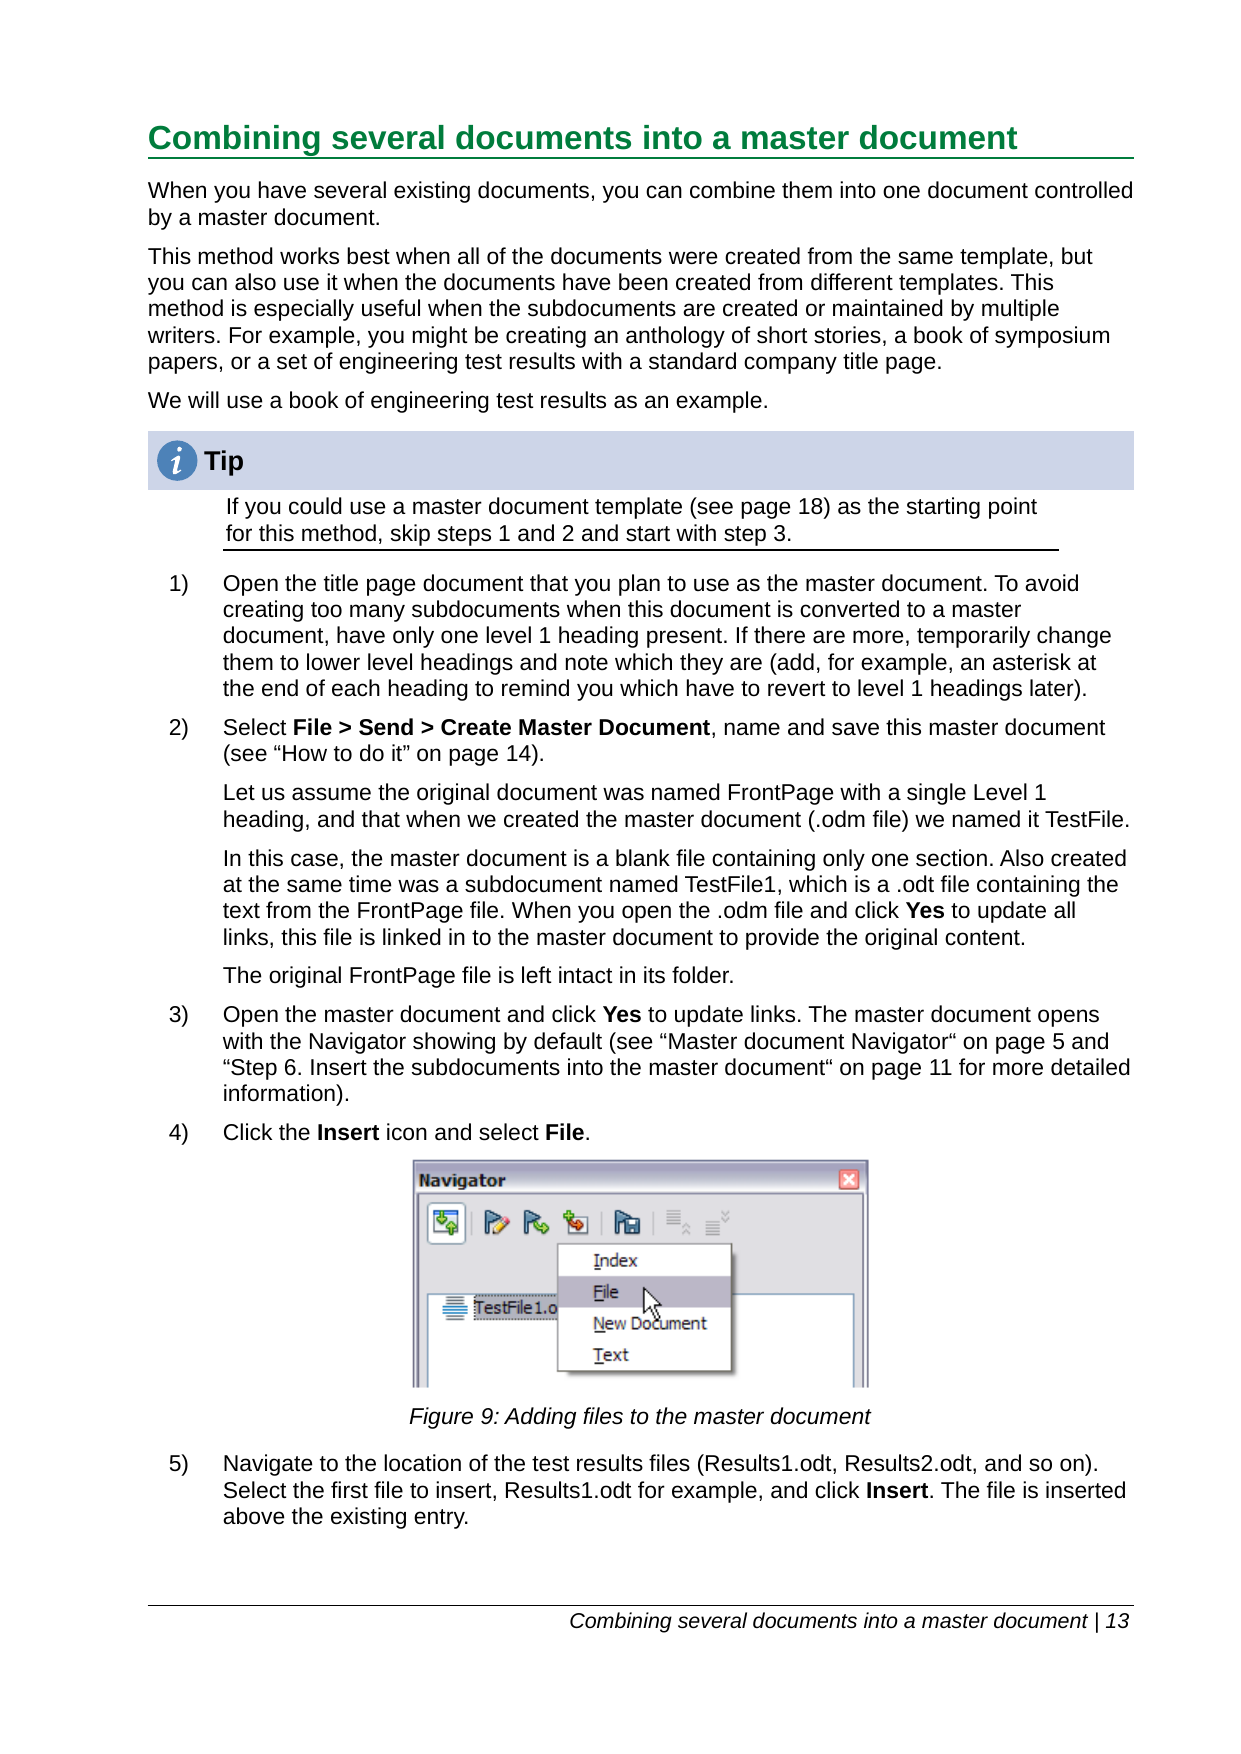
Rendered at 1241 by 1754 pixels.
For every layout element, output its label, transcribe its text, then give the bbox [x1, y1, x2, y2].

text We will use a book of engineering test results as an example. [148, 387, 1134, 413]
text If you could use a master document template (see page 18) as the starting point for this method, skip steps 1 and 2 and start with step 3. [223, 490, 1059, 549]
list Navigate to the location of the test results files (Results1.odt, Results2.odt, and so on). Select the first file to insert, Results1.odt for example, and click Insert. The file is inserted above the existing entry. [189, 1450, 1134, 1529]
list Select File > Send > Create Master Document, name and save this master document (see “How to do it” on page 14). [189, 714, 1134, 767]
picture [410, 1158, 872, 1391]
list Click the Insert icon and select File. [189, 1119, 1134, 1146]
text Figure 9: Adding files to the master document [388, 1403, 893, 1429]
text The original FrontPage file is left intact in its folder. [223, 962, 1134, 989]
text Let us assume the original document was named FrontPage with a single Level 1 heading, and that when we created the master document (.odm file) we named it TestFile. [223, 779, 1134, 832]
subtitle Combining several documents into a master document [148, 118, 1134, 157]
list Open the master document and click Yes to update links. The master document opens with the Navigator showing by default (see “Master document Navigator“ on page 5 and “Step 6. Insert the subdocuments into the master document“ on page 11 for more detailed information). [189, 1001, 1134, 1107]
list When you have several existing documents, you can combine them into one document controlled by a master document. [148, 177, 1134, 230]
text In this case, the master document is a blank file containing only one section. Also created at the same time was a subdocument named TestFile1, which is a .odt file containing the text from the FrontPage file. When you open the .odm file and click Yes to update all links, this file is linked in to the master document to provide the original content. [223, 844, 1134, 950]
subtitle Tip [148, 431, 1134, 490]
text This method works best when all of the documents were created from the same template, but you can also use it when the documents have been created from different templates. This method is especially useful when the subdocuments are created or maintained by multiple writers. For example, you might be creating an anthology of short stories, a book of symposium papers, or a set of engineering test results with a standard company title page. [148, 243, 1134, 374]
list Open the title page document that you plan to use as the master document. To avoid creating too many subdocuments when this document is converted to a master document, have only one level 1 heading present. If there are more, temporarily change them to lower level headings and note which they are (add, for example, an asterisk at the end of each heading to remind you which have to revert to level 1 headings later). [189, 570, 1134, 702]
